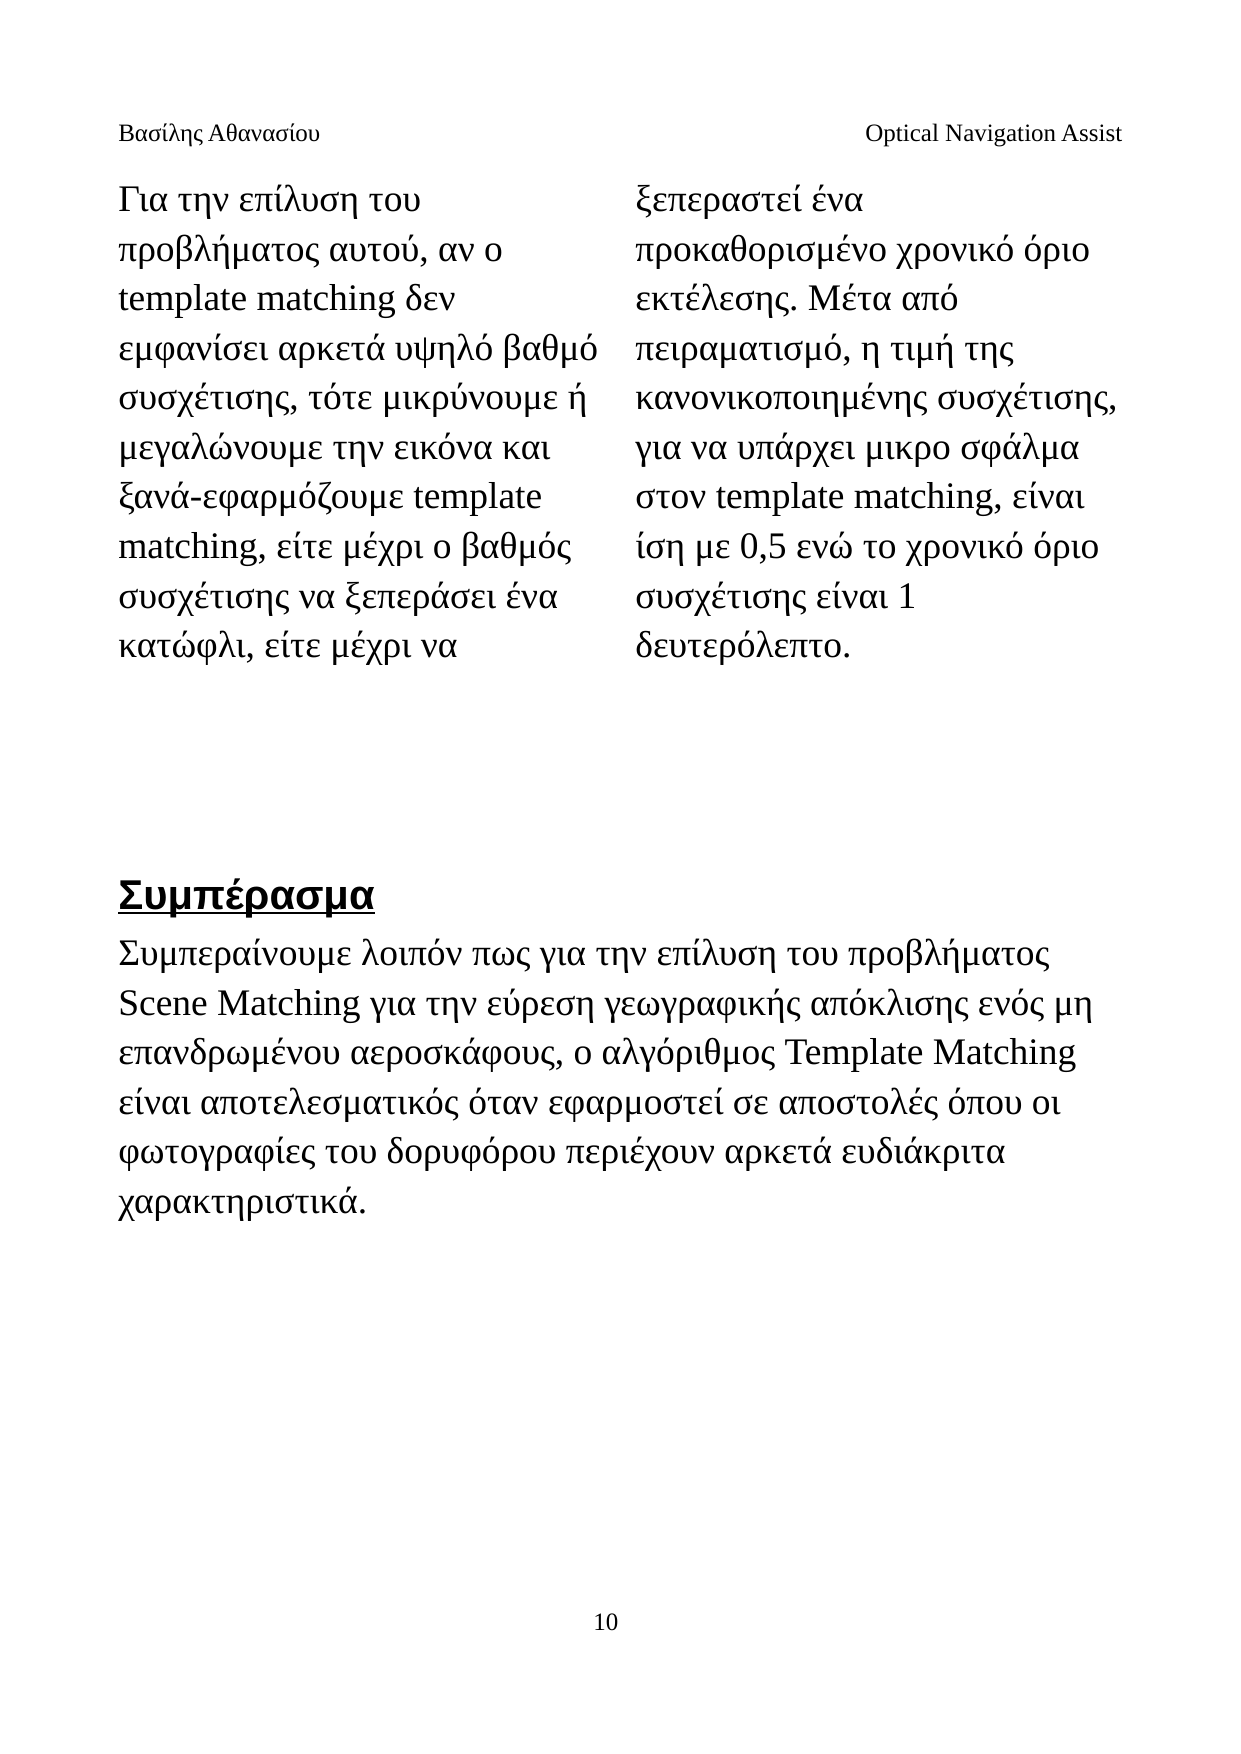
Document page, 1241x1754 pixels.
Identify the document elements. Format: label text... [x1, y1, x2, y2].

subtitle Συμπέρασμα [118, 870, 1122, 918]
text Συμπεραίνουμε λοιπόν πως για την επίλυση του προβλήματος Scene Matching για την εύρεση γεωγραφικής απόκλισης ενός μη επανδρωμένου αεροσκάφους, ο αλγόριθμος Template Matching είναι αποτελεσματικός όταν εφαρμοστεί σε αποστολές όπου οι φωτογραφίες του δορυφόρου περιέχουν αρκετά ευδιάκριτα χαρακτηριστικά. [118, 931, 1122, 1222]
text ξεπεραστεί ένα προκαθορισμένο χρονικό όριο εκτέλεσης. Μέτα από πειραματισμό, η τιμή της κανονικοποιημένης συσχέτισης, για να υπάρχει μικρο σφάλμα στον template matching, είναι ίση με 0,5 ενώ το χρονικό όριο συσχέτισης είναι 1 δευτερόλεπτο. [635, 176, 1122, 666]
text Για την επίλυση του προβλήματος αυτού, αν ο template matching δεν εμφανίσει αρκετά υψηλό βαθμό συσχέτισης, τότε μικρύνουμε ή μεγαλώνουμε την εικόνα και ξανά-εφαρμόζουμε template matching, είτε μέχρι ο βαθμός συσχέτισης να ξεπεράσει ένα κατώφλι, είτε μέχρι να [118, 176, 605, 666]
